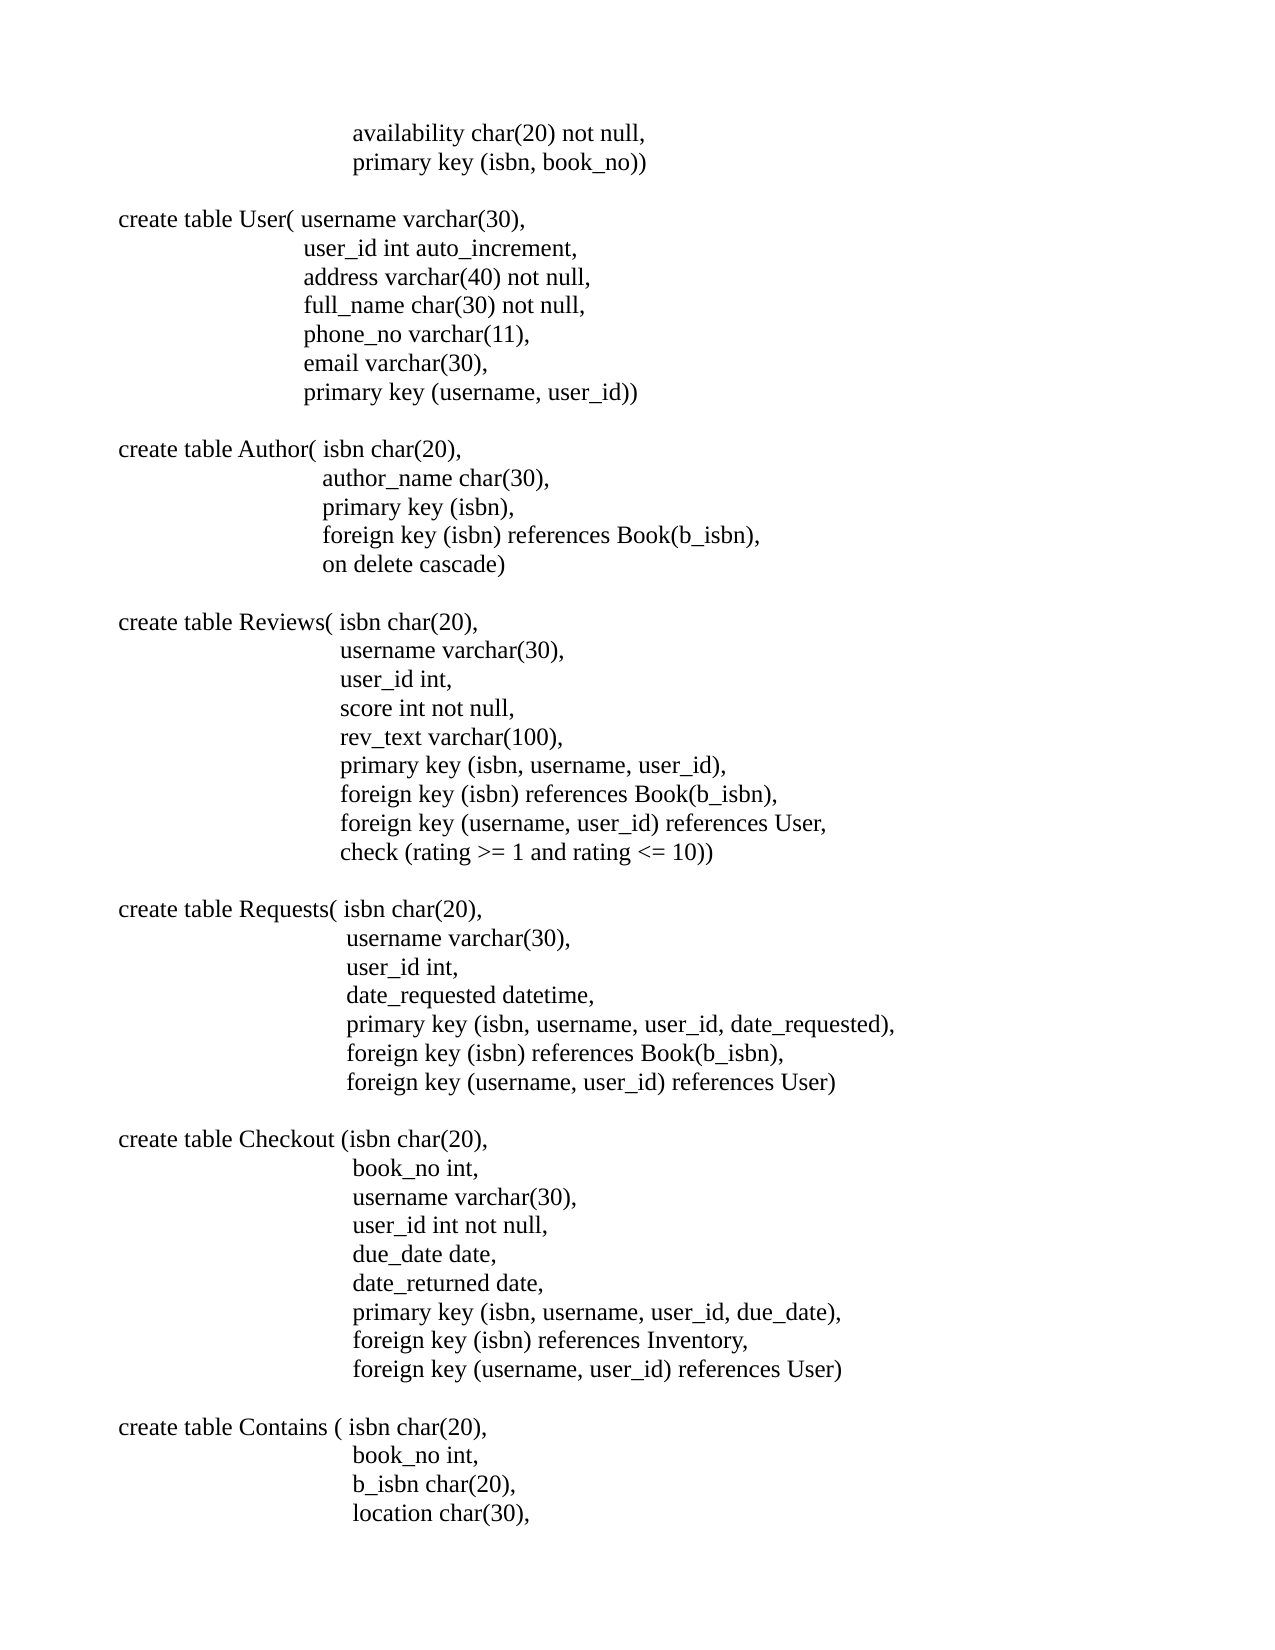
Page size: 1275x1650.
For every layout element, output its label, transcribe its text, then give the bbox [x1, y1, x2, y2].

text book_no int, [118, 1441, 1157, 1469]
text user_id int, [118, 664, 1157, 693]
text author_name char(30), [118, 463, 1157, 492]
text primary key (isbn, username, user_id, due_date), [118, 1297, 1157, 1326]
text foreign key (username, user_id) references User) [118, 1354, 1157, 1383]
text create table Contains ( isbn char(20), [118, 1412, 1157, 1441]
text email varchar(30), [118, 348, 1157, 377]
text primary key (isbn, username, user_id, date_requested), [118, 1009, 1157, 1038]
text b_isbn char(20), [118, 1469, 1157, 1498]
text book_no int, [118, 1153, 1157, 1182]
text foreign key (isbn) references Book(b_isbn), [118, 779, 1157, 808]
text on delete cascade) [118, 549, 1157, 578]
text create table Checkout (isbn char(20), [118, 1124, 1157, 1153]
text phone_no varchar(11), [118, 319, 1157, 348]
text create table Author( isbn char(20), [118, 434, 1157, 463]
text date_returned date, [118, 1268, 1157, 1297]
text username varchar(30), [118, 1182, 1157, 1211]
text user_id int not null, [118, 1211, 1157, 1239]
text full_name char(30) not null, [118, 291, 1157, 319]
text check (rating >= 1 and rating <= 10)) [118, 837, 1157, 866]
text rev_text varchar(100), [118, 722, 1157, 751]
text date_requested datetime, [118, 981, 1157, 1009]
text location char(30), [118, 1498, 1157, 1527]
text foreign key (isbn) references Book(b_isbn), [118, 1038, 1157, 1067]
text username varchar(30), [118, 636, 1157, 664]
text due_date date, [118, 1239, 1157, 1268]
text score int not null, [118, 693, 1157, 722]
text foreign key (isbn) references Inventory, [118, 1326, 1157, 1354]
text foreign key (username, user_id) references User, [118, 808, 1157, 837]
text user_id int, [118, 952, 1157, 981]
text create table User( username varchar(30), [118, 204, 1157, 233]
text foreign key (username, user_id) references User) [118, 1067, 1157, 1096]
text availability char(20) not null, [118, 118, 1157, 147]
text username varchar(30), [118, 923, 1157, 952]
text primary key (isbn, book_no)) [118, 147, 1157, 176]
text primary key (username, user_id)) [118, 377, 1157, 406]
text primary key (isbn, username, user_id), [118, 751, 1157, 779]
text foreign key (isbn) references Book(b_isbn), [118, 521, 1157, 549]
text create table Reviews( isbn char(20), [118, 607, 1157, 636]
text user_id int auto_increment, [118, 233, 1157, 262]
text address varchar(40) not null, [118, 262, 1157, 291]
text primary key (isbn), [118, 492, 1157, 521]
text create table Requests( isbn char(20), [118, 894, 1157, 923]
